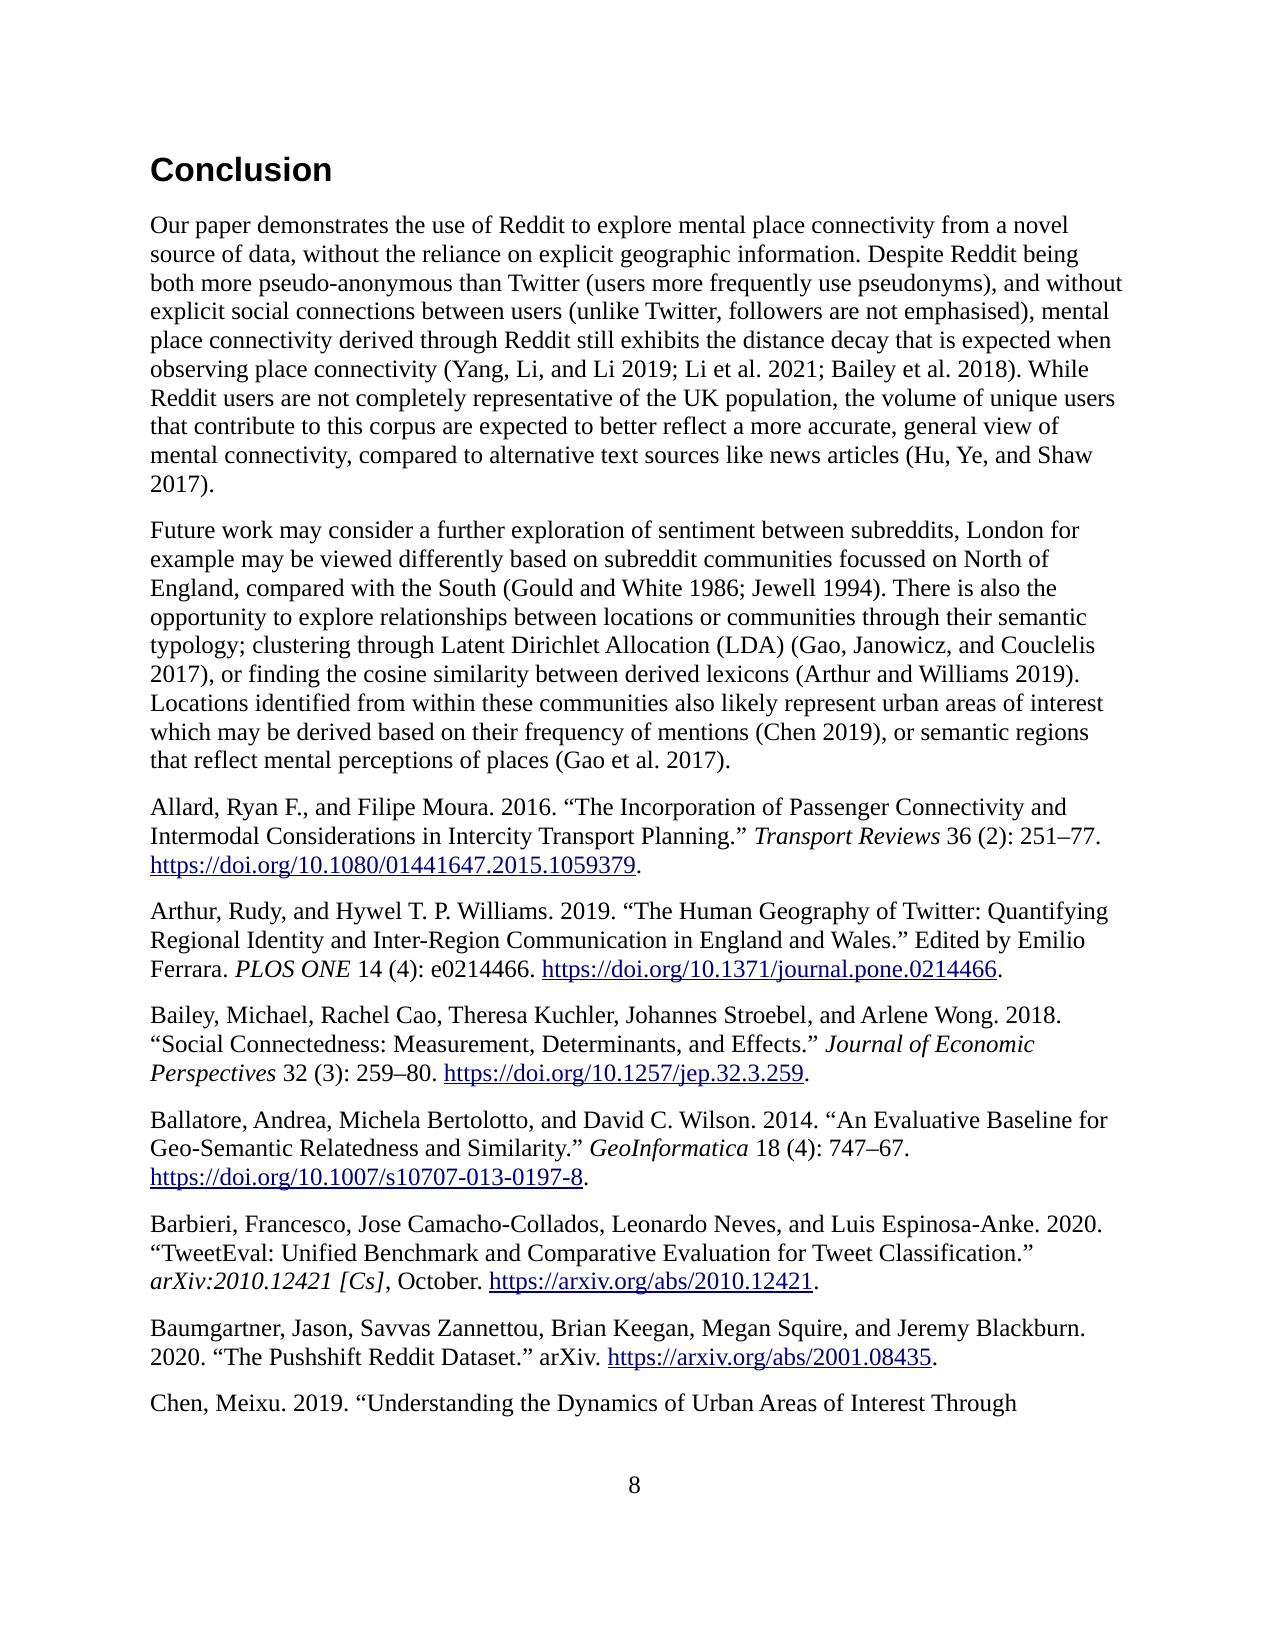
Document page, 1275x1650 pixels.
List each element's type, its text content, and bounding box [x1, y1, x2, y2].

text Arthur, Rudy, and Hywel T. P. Williams. 2019. “The Human Geography of Twitter: Quantifying Regional Identity and Inter-Region Communication in England and Wales.” Edited by Emilio Ferrara. PLOS ONE 14 (4): e0214466. https://doi.org/10.1371/journal.pone.0214466. [150, 896, 1125, 983]
text Allard, Ryan F., and Filipe Moura. 2016. “The Incorporation of Passenger Connectivity and Intermodal Considerations in Intercity Transport Planning.” Transport Reviews 36 (2): 251–77. https://doi.org/10.1080/01441647.2015.1059379. [150, 792, 1125, 878]
text Chen, Meixu. 2019. “Understanding the Dynamics of Urban Areas of Interest Through [150, 1388, 1125, 1417]
text Our paper demonstrates the use of Reddit to explore mental place connectivity from a novel source of data, without the reliance on explicit geographic information. Despite Reddit being both more pseudo-anonymous than Twitter (users more frequently use pseudonyms), and without explicit social connections between users (unlike Twitter, followers are not emphasised), mental place connectivity derived through Reddit still exhibits the distance decay that is expected when observing place connectivity (Yang, Li, and Li 2019; Li et al. 2021; Bailey et al. 2018). While Reddit users are not completely representative of the UK population, the volume of unique users that contribute to this corpus are expected to better reflect a more accurate, general view of mental connectivity, compared to alternative text sources like news articles (Hu, Ye, and Shaw 2017). [150, 210, 1125, 498]
text Future work may consider a further exploration of sentiment between subreddits, London for example may be viewed differently based on subreddit communities focussed on North of England, compared with the South (Gould and White 1986; Jewell 1994). There is also the opportunity to explore relationships between locations or communities through their semantic typology; clustering through Latent Dirichlet Allocation (LDA) (Gao, Janowicz, and Couclelis 2017), or finding the cosine similarity between derived lexicons (Arthur and Williams 2019). Locations identified from within these communities also likely represent urban areas of interest which may be derived based on their frequency of mentions (Chen 2019), or semantic regions that reflect mental perceptions of places (Gao et al. 2017). [150, 516, 1125, 774]
text Ballatore, Andrea, Michela Bertolotto, and David C. Wilson. 2014. “An Evaluative Baseline for Geo-Semantic Relatedness and Similarity.” GeoInformatica 18 (4): 747–67. https://doi.org/10.1007/s10707-013-0197-8. [150, 1105, 1125, 1191]
text Barbieri, Francesco, Jose Camacho-Collados, Leonardo Neves, and Luis Espinosa-Anke. 2020. “TweetEval: Unified Benchmark and Comparative Evaluation for Tweet Classification.” arXiv:2010.12421 [Cs], October. https://arxiv.org/abs/2010.12421. [150, 1209, 1125, 1295]
text Bailey, Michael, Rachel Cao, Theresa Kuchler, Johannes Stroebel, and Arlene Wong. 2018. “Social Connectedness: Measurement, Determinants, and Effects.” Journal of Economic Perspectives 32 (3): 259–80. https://doi.org/10.1257/jep.32.3.259. [150, 1001, 1125, 1087]
subtitle Conclusion [150, 150, 1125, 189]
text Baumgartner, Jason, Savvas Zannettou, Brian Keegan, Megan Squire, and Jeremy Blackburn. 2020. “The Pushshift Reddit Dataset.” arXiv. https://arxiv.org/abs/2001.08435. [150, 1313, 1125, 1371]
